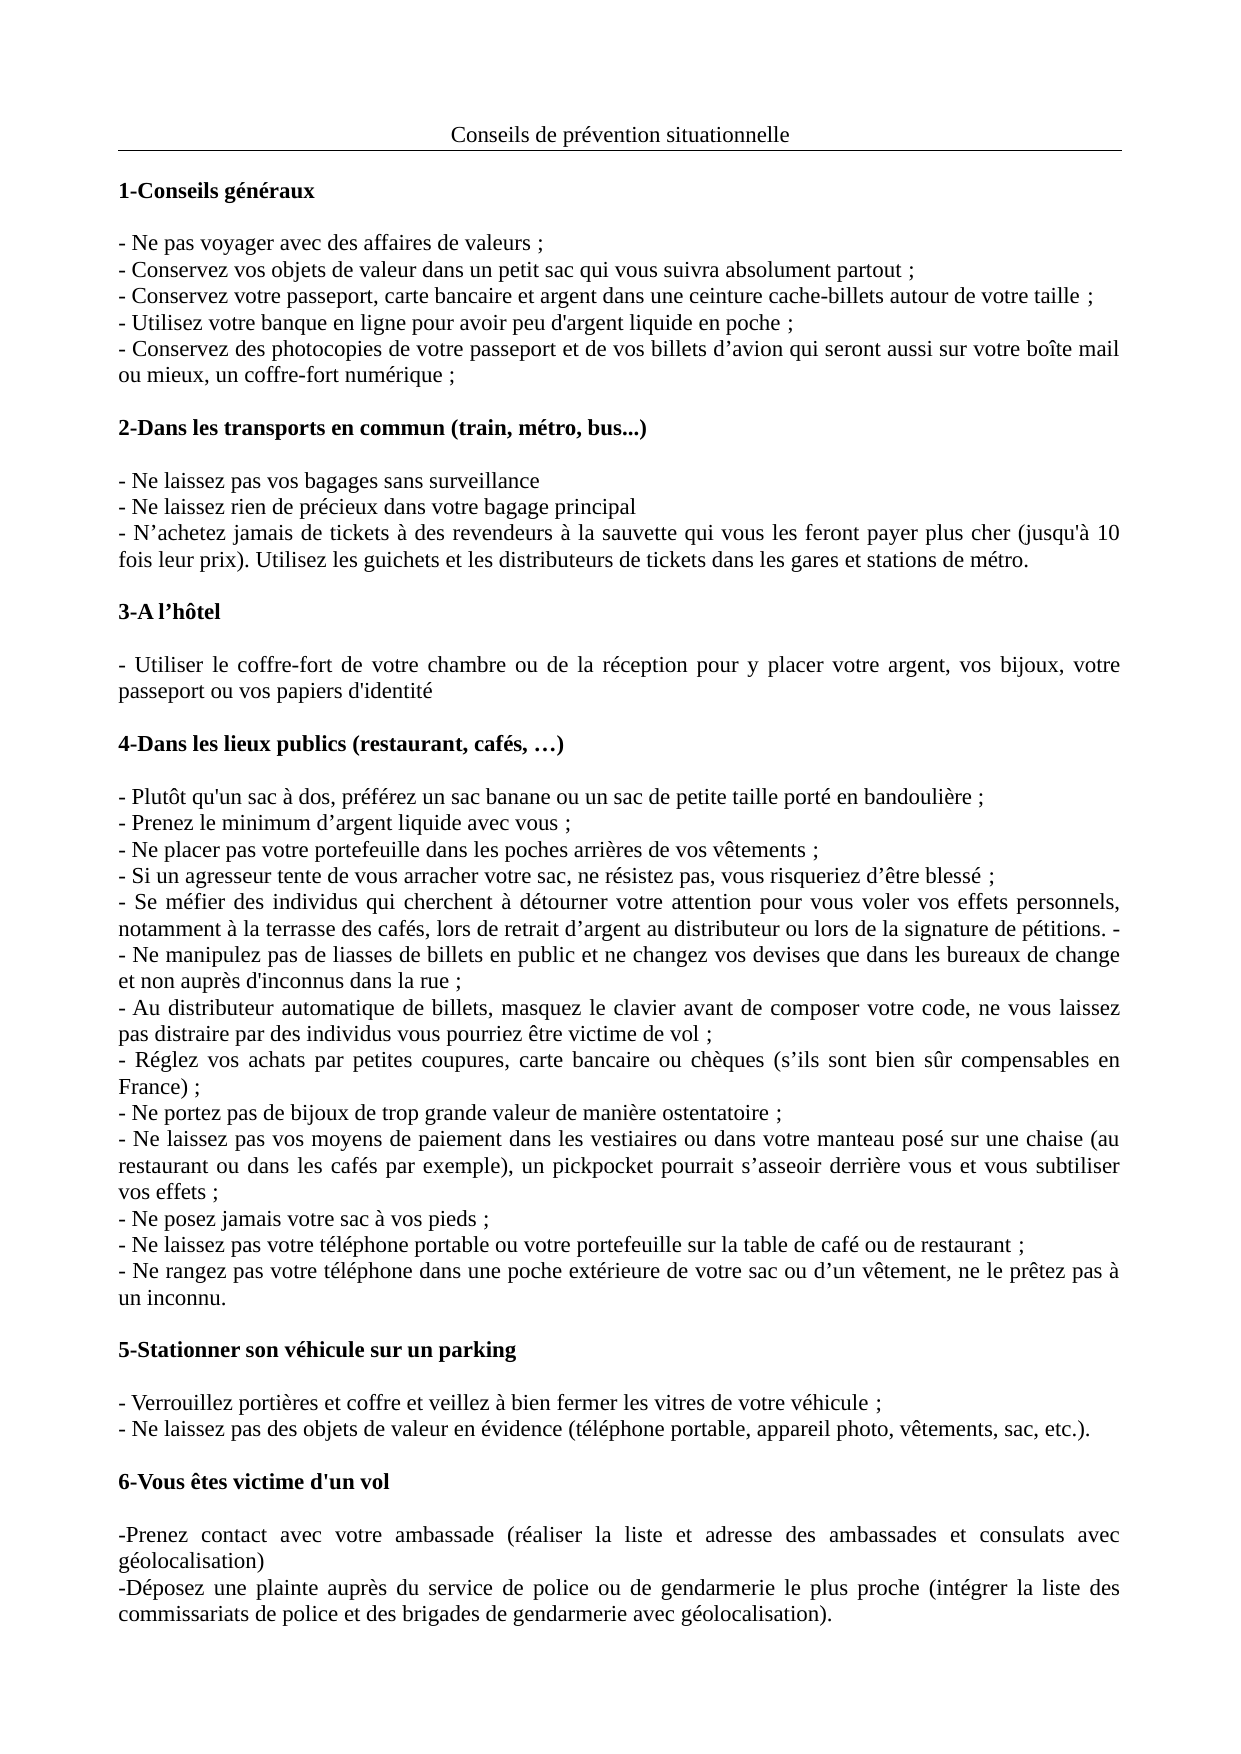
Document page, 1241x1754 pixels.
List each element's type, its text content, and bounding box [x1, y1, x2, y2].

text - Ne laissez rien de précieux dans votre bagage principal [118, 493, 1122, 519]
text - Ne pas voyager avec des affaires de valeurs ; [118, 229, 1122, 256]
text - Ne laissez pas votre téléphone portable ou votre portefeuille sur la table de café ou de restaurant ; [118, 1231, 1122, 1257]
text - Ne laissez pas vos bagages sans surveillance [118, 467, 1122, 493]
text - Réglez vos achats par petites coupures, carte bancaire ou chèques (s’ils sont bien sûr compensables en France) ; [118, 1046, 1122, 1099]
text -Prenez contact avec votre ambassade (réaliser la liste et adresse des ambassades et consulats avec géolocalisation) [118, 1521, 1122, 1573]
text - Ne rangez pas votre téléphone dans une poche extérieure de votre sac ou d’un vêtement, ne le prêtez pas à un inconnu. [118, 1257, 1122, 1310]
text - Si un agresseur tente de vous arracher votre sac, ne résistez pas, vous risqueriez d’être blessé ; [118, 862, 1122, 888]
text - Se méfier des individus qui cherchent à détourner votre attention pour vous voler vos effets personnels, notamment à la terrasse des cafés, lors de retrait d’argent au distributeur ou lors de la signature de pétitions. - - Ne manipulez pas de liasses de billets en public et ne changez vos devises que dans les bureaux de change et non auprès d'inconnus dans la rue ; [118, 888, 1122, 994]
text - Ne portez pas de bijoux de trop grande valeur de manière ostentatoire ; [118, 1099, 1122, 1126]
text 6-Vous êtes victime d'un vol [118, 1468, 1122, 1494]
text - Conservez vos objets de valeur dans un petit sac qui vous suivra absolument partout ; [118, 256, 1122, 282]
text - Verrouillez portières et coffre et veillez à bien fermer les vitres de votre véhicule ; [118, 1389, 1122, 1415]
text - Utilisez votre banque en ligne pour avoir peu d'argent liquide en poche ; [118, 308, 1122, 335]
text 4-Dans les lieux publics (restaurant, cafés, …) [118, 730, 1122, 757]
text - Ne laissez pas vos moyens de paiement dans les vestiaires ou dans votre manteau posé sur une chaise (au restaurant ou dans les cafés par exemple), un pickpocket pourrait s’asseoir derrière vous et vous subtiliser vos effets ; [118, 1126, 1122, 1204]
text - Utiliser le coffre-fort de votre chambre ou de la réception pour y placer votre argent, vos bijoux, votre passeport ou vos papiers d'identité [118, 651, 1122, 704]
text - Au distributeur automatique de billets, masquez le clavier avant de composer votre code, ne vous laissez pas distraire par des individus vous pourriez être victime de vol ; [118, 994, 1122, 1046]
text 3-A l’hôtel [118, 598, 1122, 625]
text Conseils de prévention situationnelle [118, 118, 1122, 150]
text - Ne placer pas votre portefeuille dans les poches arrières de vos vêtements ; [118, 836, 1122, 862]
text - Conservez des photocopies de votre passeport et de vos billets d’avion qui seront aussi sur votre boîte mail ou mieux, un coffre-fort numérique ; [118, 335, 1122, 388]
text 5-Stationner son véhicule sur un parking [118, 1336, 1122, 1363]
text - Prenez le minimum d’argent liquide avec vous ; [118, 809, 1122, 836]
text - Ne laissez pas des objets de valeur en évidence (téléphone portable, appareil photo, vêtements, sac, etc.). [118, 1415, 1122, 1442]
text - N’achetez jamais de tickets à des revendeurs à la sauvette qui vous les feront payer plus cher (jusqu'à 10 fois leur prix). Utilisez les guichets et les distributeurs de tickets dans les gares et stations de métro. [118, 519, 1122, 572]
text - Plutôt qu'un sac à dos, préférez un sac banane ou un sac de petite taille porté en bandoulière ; [118, 783, 1122, 809]
text - Conservez votre passeport, carte bancaire et argent dans une ceinture cache-billets autour de votre taille ; [118, 282, 1122, 308]
text -Déposez une plainte auprès du service de police ou de gendarmerie le plus proche (intégrer la liste des commissariats de police et des brigades de gendarmerie avec géolocalisation). [118, 1573, 1122, 1626]
text 2-Dans les transports en commun (train, métro, bus...) [118, 414, 1122, 440]
text - Ne posez jamais votre sac à vos pieds ; [118, 1204, 1122, 1231]
text 1-Conseils généraux [118, 177, 1122, 203]
